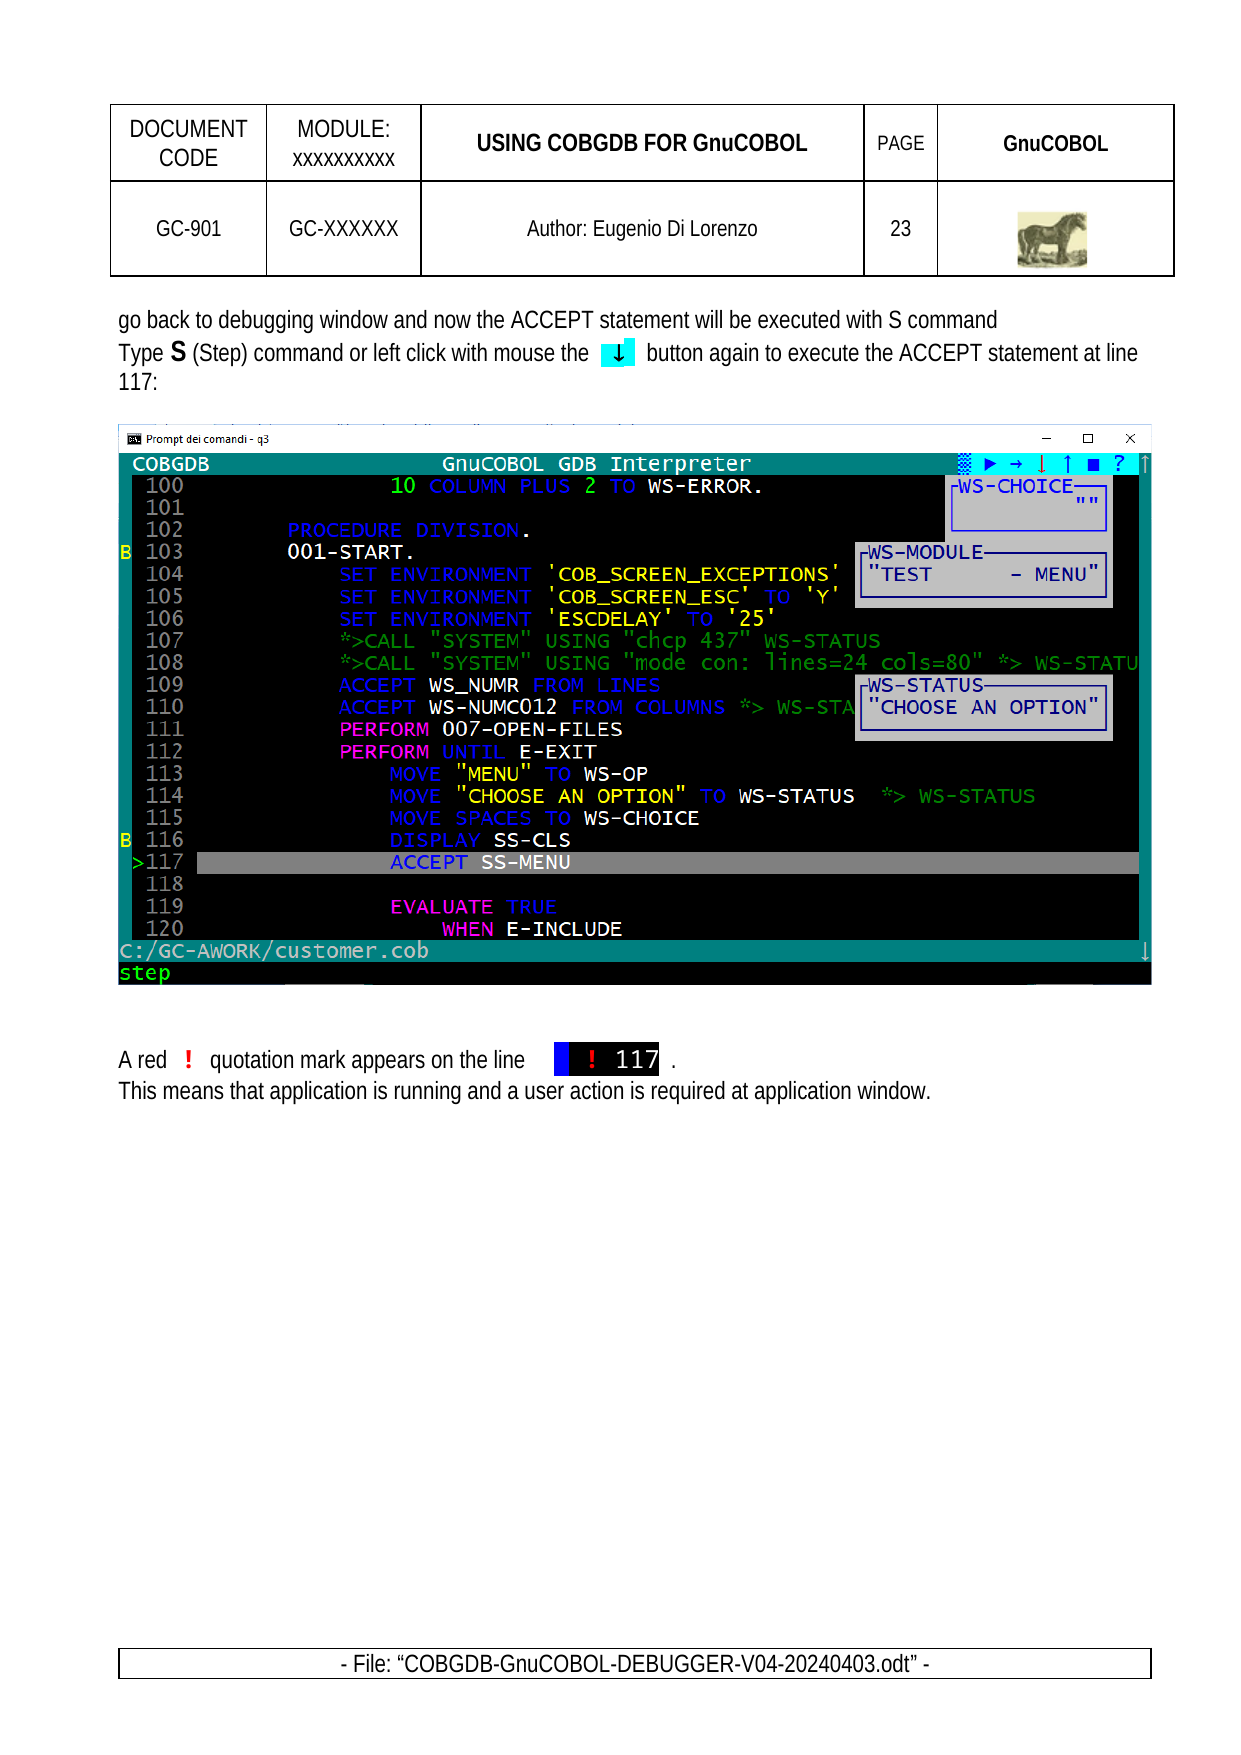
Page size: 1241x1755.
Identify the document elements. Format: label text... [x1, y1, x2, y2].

text This means that application is running and a user action is required at application window. [118, 1076, 1152, 1104]
text go back to debugging window and now the ACCEPT statement will be executed with S command [118, 305, 1152, 334]
text Type S (Step) command or left click with mouse the  button again to execute the ACCEPT statement at line 117: [118, 334, 1152, 396]
text A red ! quotation mark appears on the line ! 117 . [118, 1042, 1152, 1076]
